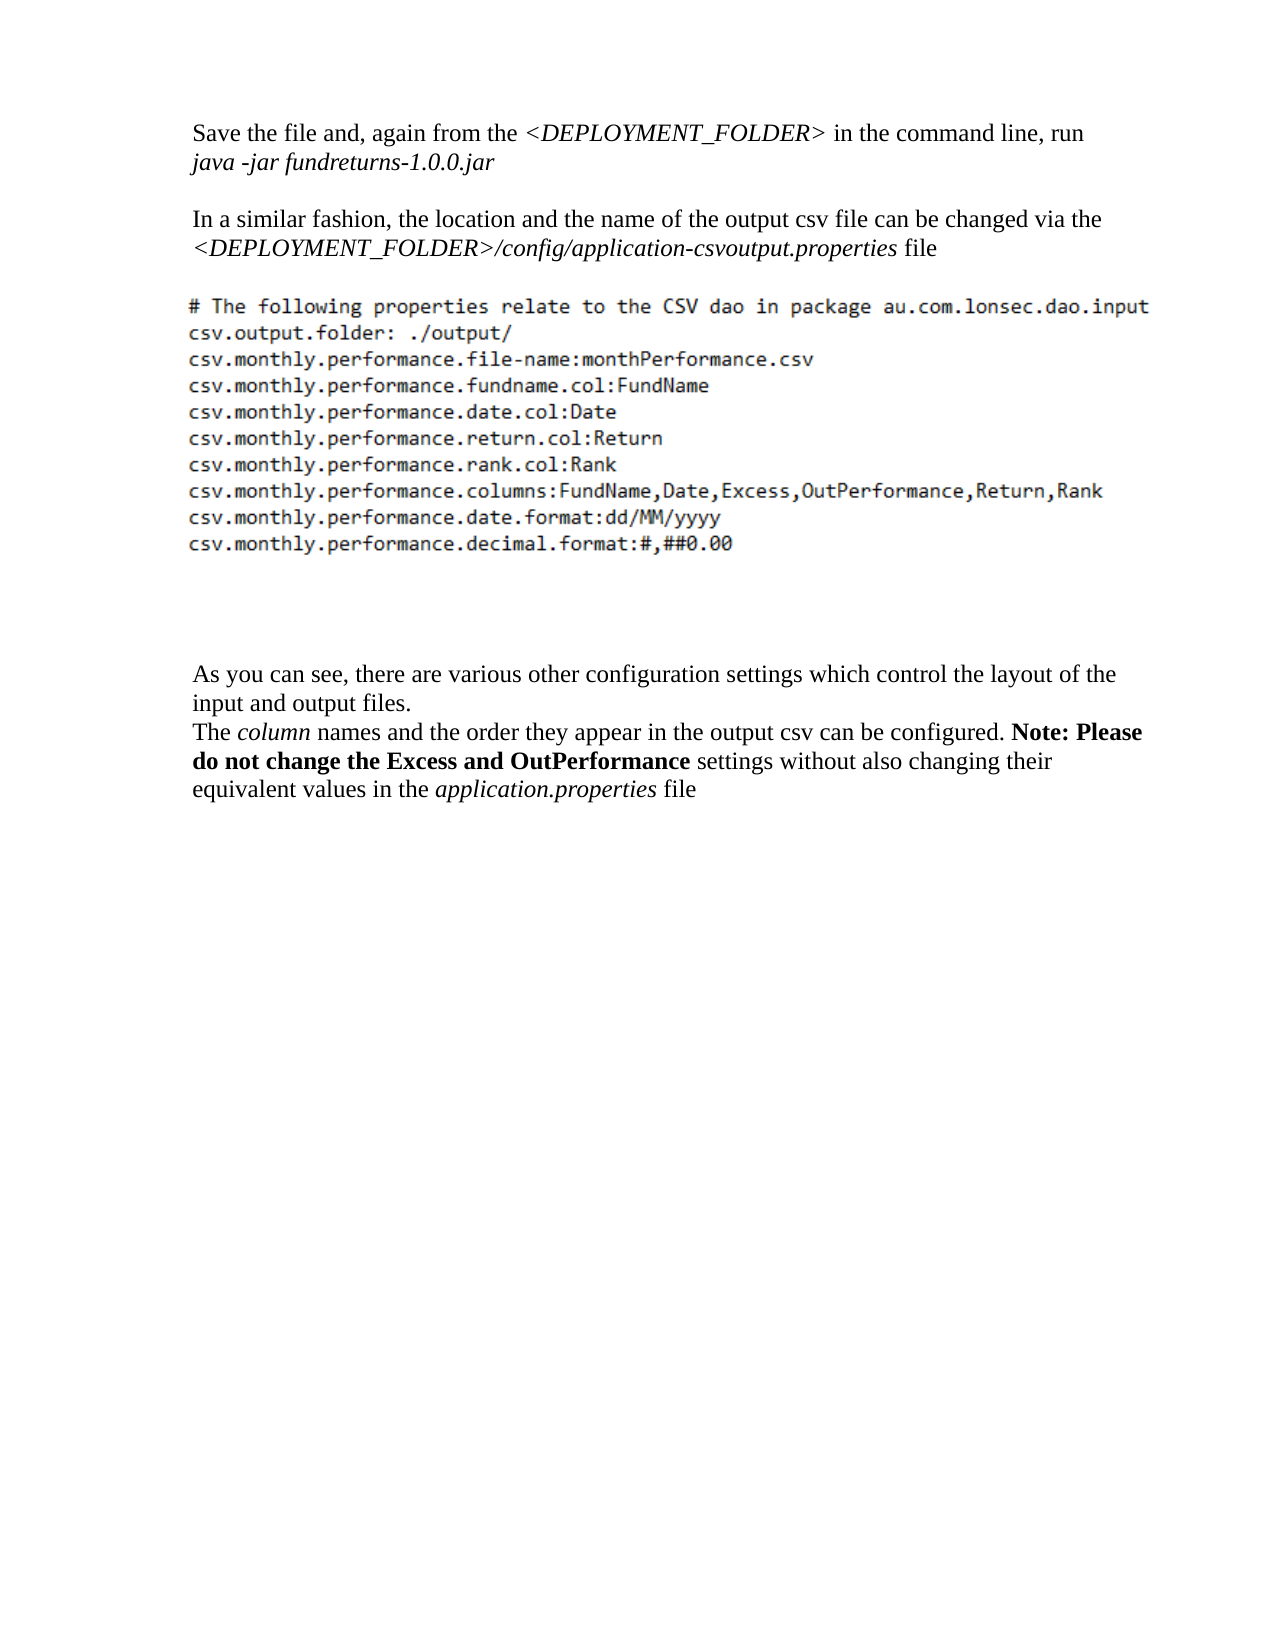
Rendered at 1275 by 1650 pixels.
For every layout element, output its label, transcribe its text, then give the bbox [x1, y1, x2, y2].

subtitle Save the file and, again from the <DEPLOYMENT_FOLDER> in the command line, run java -jar fundreturns-1.0.0.jar In a similar fashion, the location and the name of the output csv file can be changed via the <DEPLOYMENT_FOLDER>/config/application-csvoutput.properties file [190, 118, 1157, 291]
subtitle As you can see, there are various other configuration settings which control the layout of the input and output files. The column names and the order they appear in the output csv can be configured. Note: Please do not change the Excess and OutPerformance settings without also changing their equivalent values in the application.properties file [190, 328, 1157, 861]
